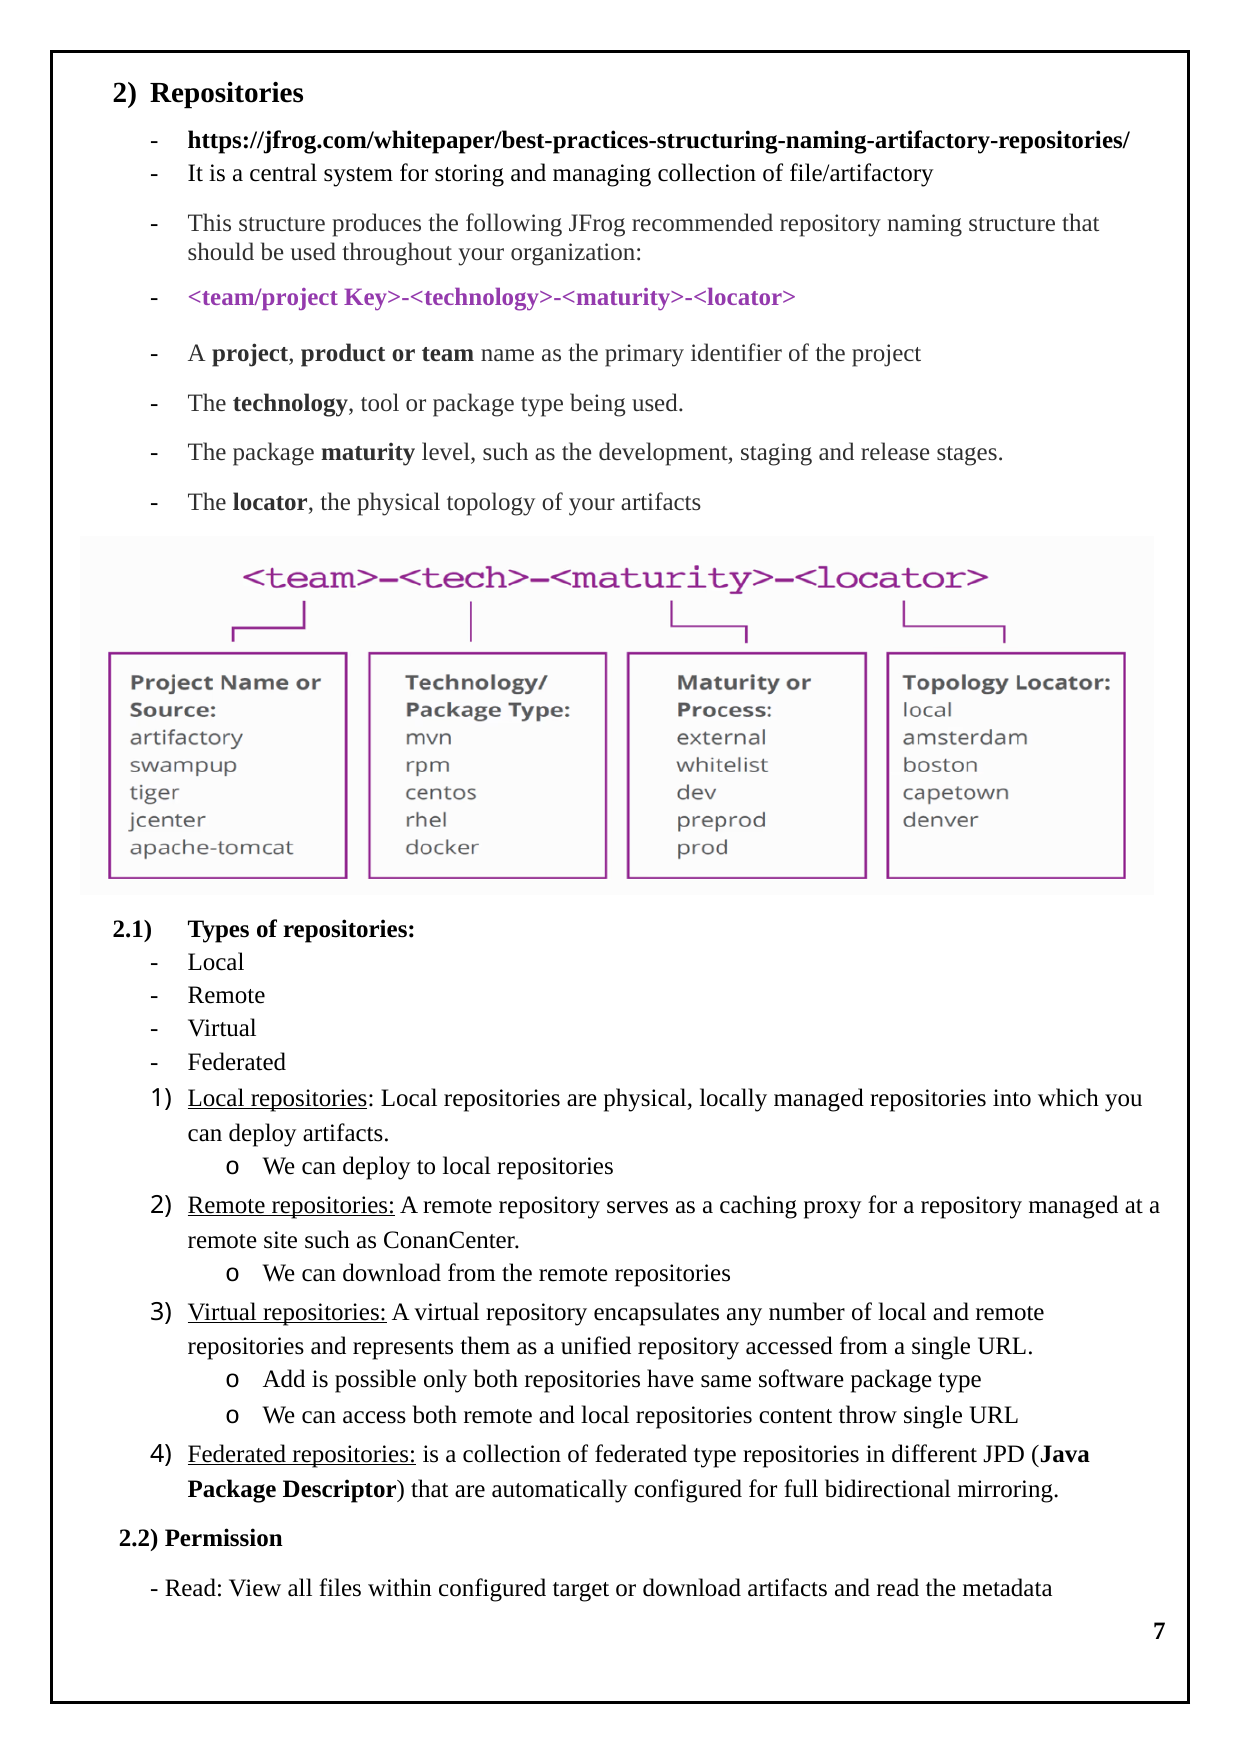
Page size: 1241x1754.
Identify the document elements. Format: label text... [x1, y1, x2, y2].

list Add is possible only both repositories have same software package type [225, 1364, 1165, 1395]
list Local [150, 947, 1165, 976]
list Local repositories: Local repositories are physical, locally managed repositories into which you can deploy artifacts. [150, 1079, 1165, 1147]
list A project, product or team name as the primary identifier of the project [150, 338, 1165, 367]
list We can deploy to local repositories [225, 1151, 1165, 1182]
list Federated repositories: is a collection of federated type repositories in different JPD (Java Package Descriptor) that are automatically configured for full bidirectional mirroring. [150, 1435, 1165, 1502]
list Federated [150, 1047, 1165, 1075]
list We can download from the remote repositories [225, 1258, 1165, 1288]
text - Read: View all files within configured target or download artifacts and read the metadata [112, 1573, 1165, 1602]
list Repositories [112, 75, 1165, 108]
list The package maturity level, such as the development, staging and release stages. [150, 437, 1165, 466]
list The locator, the physical topology of your artifacts [150, 487, 1165, 516]
text 2.2) Permission [75, 1523, 1165, 1552]
list https://jfrog.com/whitepaper/best-practices-structuring-naming-artifactory-repositories/ [150, 125, 1165, 154]
list This structure produces the following JFrog recommended repository naming structure that should be used throughout your organization: [150, 208, 1165, 266]
list Virtual repositories: A virtual repository encapsulates any number of local and remote repositories and represents them as a unified repository accessed from a single URL. [150, 1293, 1165, 1360]
list Virtual [150, 1013, 1165, 1042]
list Remote [150, 981, 1165, 1009]
list Remote repositories: A remote repository serves as a caching proxy for a repository managed at a remote site such as ConanCenter. [150, 1186, 1165, 1253]
list The technology, tool or package type being used. [150, 388, 1165, 416]
list Types of repositories: [112, 914, 1165, 943]
list We can access both remote and local repositories content throw single URL [225, 1400, 1165, 1431]
list <team/project Key>-<technology>-<maturity>-<locator> [150, 282, 1165, 311]
list It is a central system for storing and managing collection of file/artifactory [150, 158, 1165, 187]
